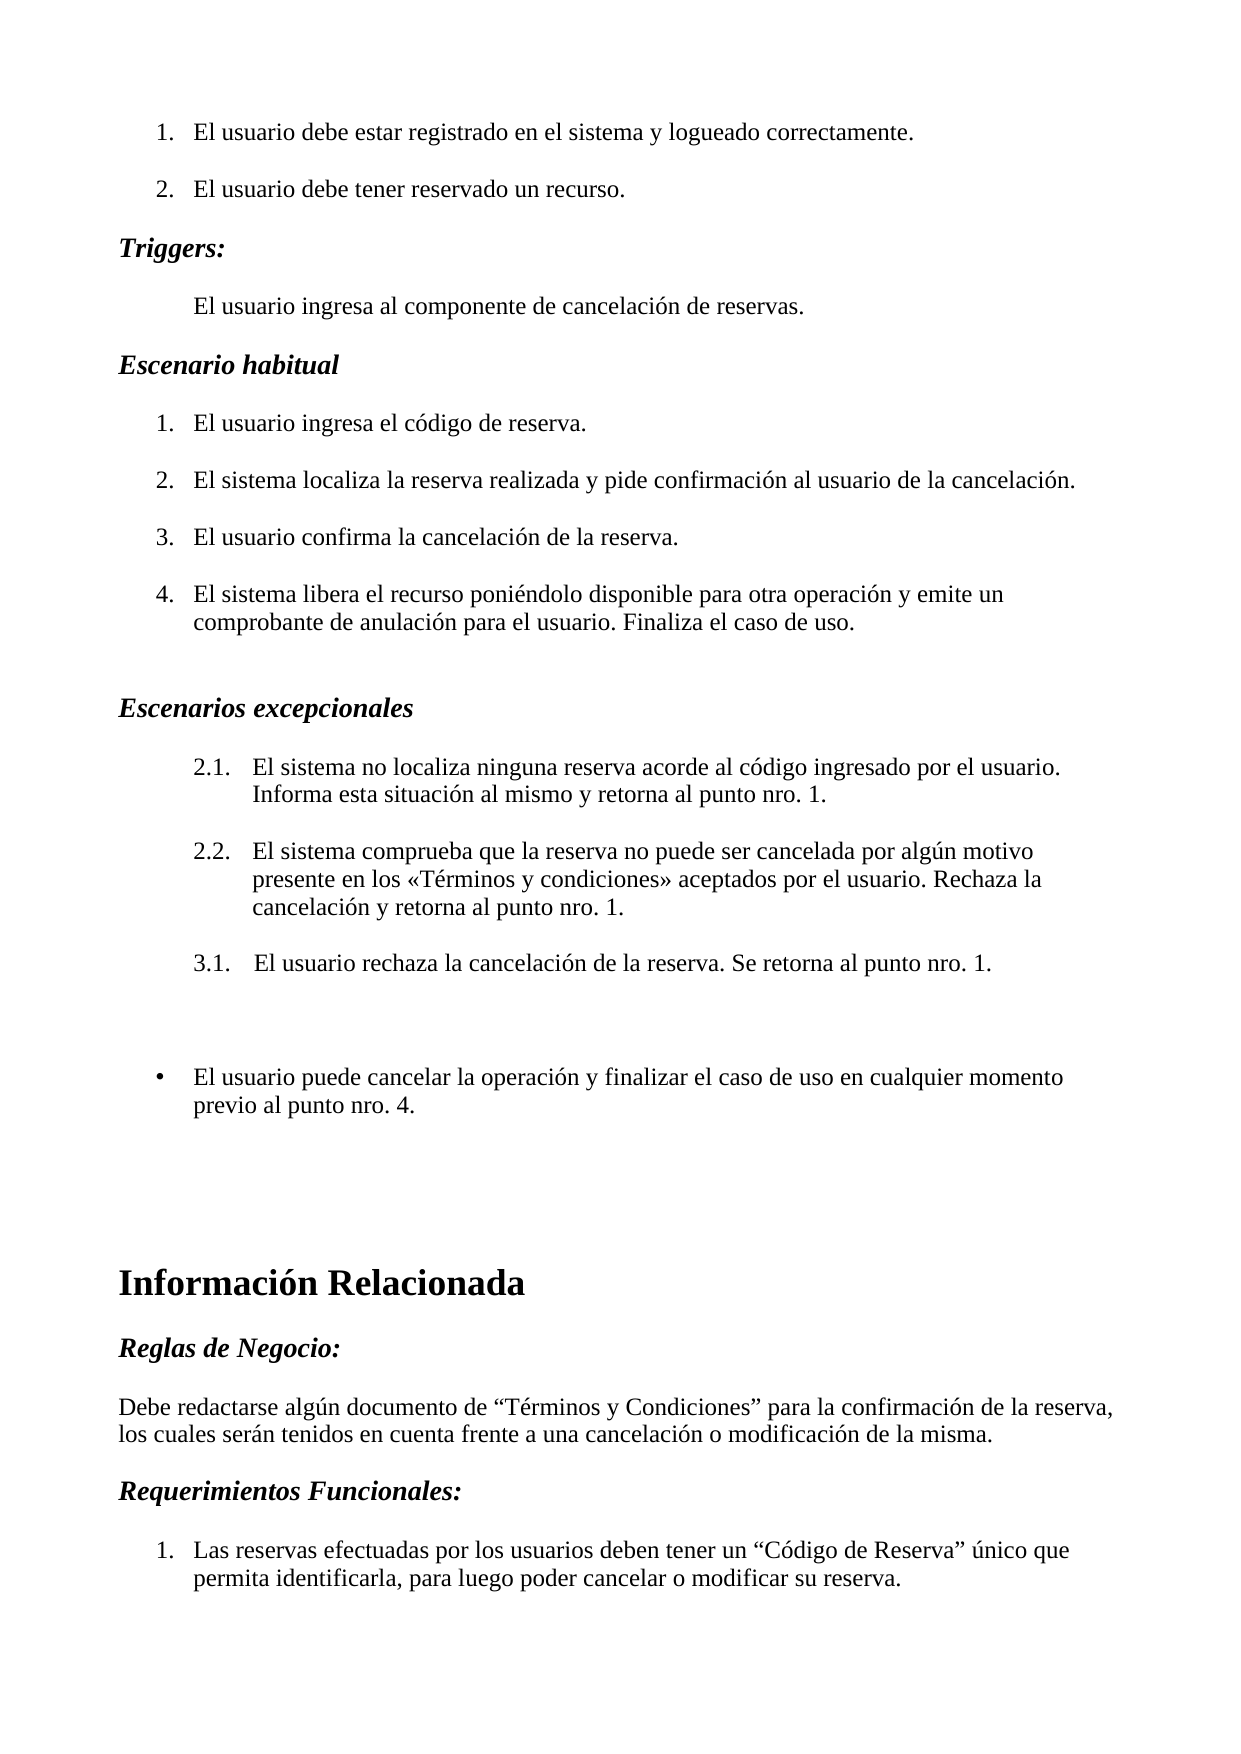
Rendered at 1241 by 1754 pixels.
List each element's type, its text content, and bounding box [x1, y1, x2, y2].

list El usuario debe tener reservado un recurso. [156, 175, 1122, 203]
list El sistema comprueba que la reserva no puede ser cancelada por algún motivo presente en los «Términos y condiciones» aceptados por el usuario. Rechaza la cancelación y retorna al punto nro. 1. [193, 837, 1122, 920]
text Escenario habitual [118, 349, 1122, 380]
list El usuario debe estar registrado en el sistema y logueado correctamente. [156, 118, 1122, 146]
list Las reservas efectuadas por los usuarios deben tener un “Código de Reserva” único que permita identificarla, para luego poder cancelar o modificar su reserva. [156, 1536, 1122, 1619]
list El sistema libera el recurso poniéndolo disponible para otra operación y emite un comprobante de anulación para el usuario. Finaliza el caso de uso. [156, 580, 1122, 663]
list El sistema localiza la reserva realizada y pide confirmación al usuario de la cancelación. [156, 466, 1122, 494]
text Escenarios excepcionales [118, 692, 1122, 723]
list El usuario ingresa el código de reserva. [156, 409, 1122, 437]
list El usuario puede cancelar la operación y finalizar el caso de uso en cualquier momento previo al punto nro. 4. [156, 1063, 1122, 1119]
list El usuario confirma la cancelación de la reserva. [156, 523, 1122, 551]
text Triggers: [118, 232, 1122, 263]
text Requerimientos Funcionales: [118, 1476, 1122, 1507]
text Debe redactarse algún documento de “Términos y Condiciones” para la confirmación de la reserva, los cuales serán tenidos en cuenta frente a una cancelación o modificación de la misma. [118, 1393, 1122, 1448]
text El usuario ingresa al componente de cancelación de reservas. [118, 292, 1122, 320]
list El usuario rechaza la cancelación de la reserva. Se retorna al punto nro. 1. [193, 949, 1122, 977]
list El sistema no localiza ninguna reserva acorde al código ingresado por el usuario. Informa esta situación al mismo y retorna al punto nro. 1. [193, 753, 1122, 808]
text Información Relacionada [118, 1262, 1122, 1303]
text Reglas de Negocio: [118, 1332, 1122, 1363]
